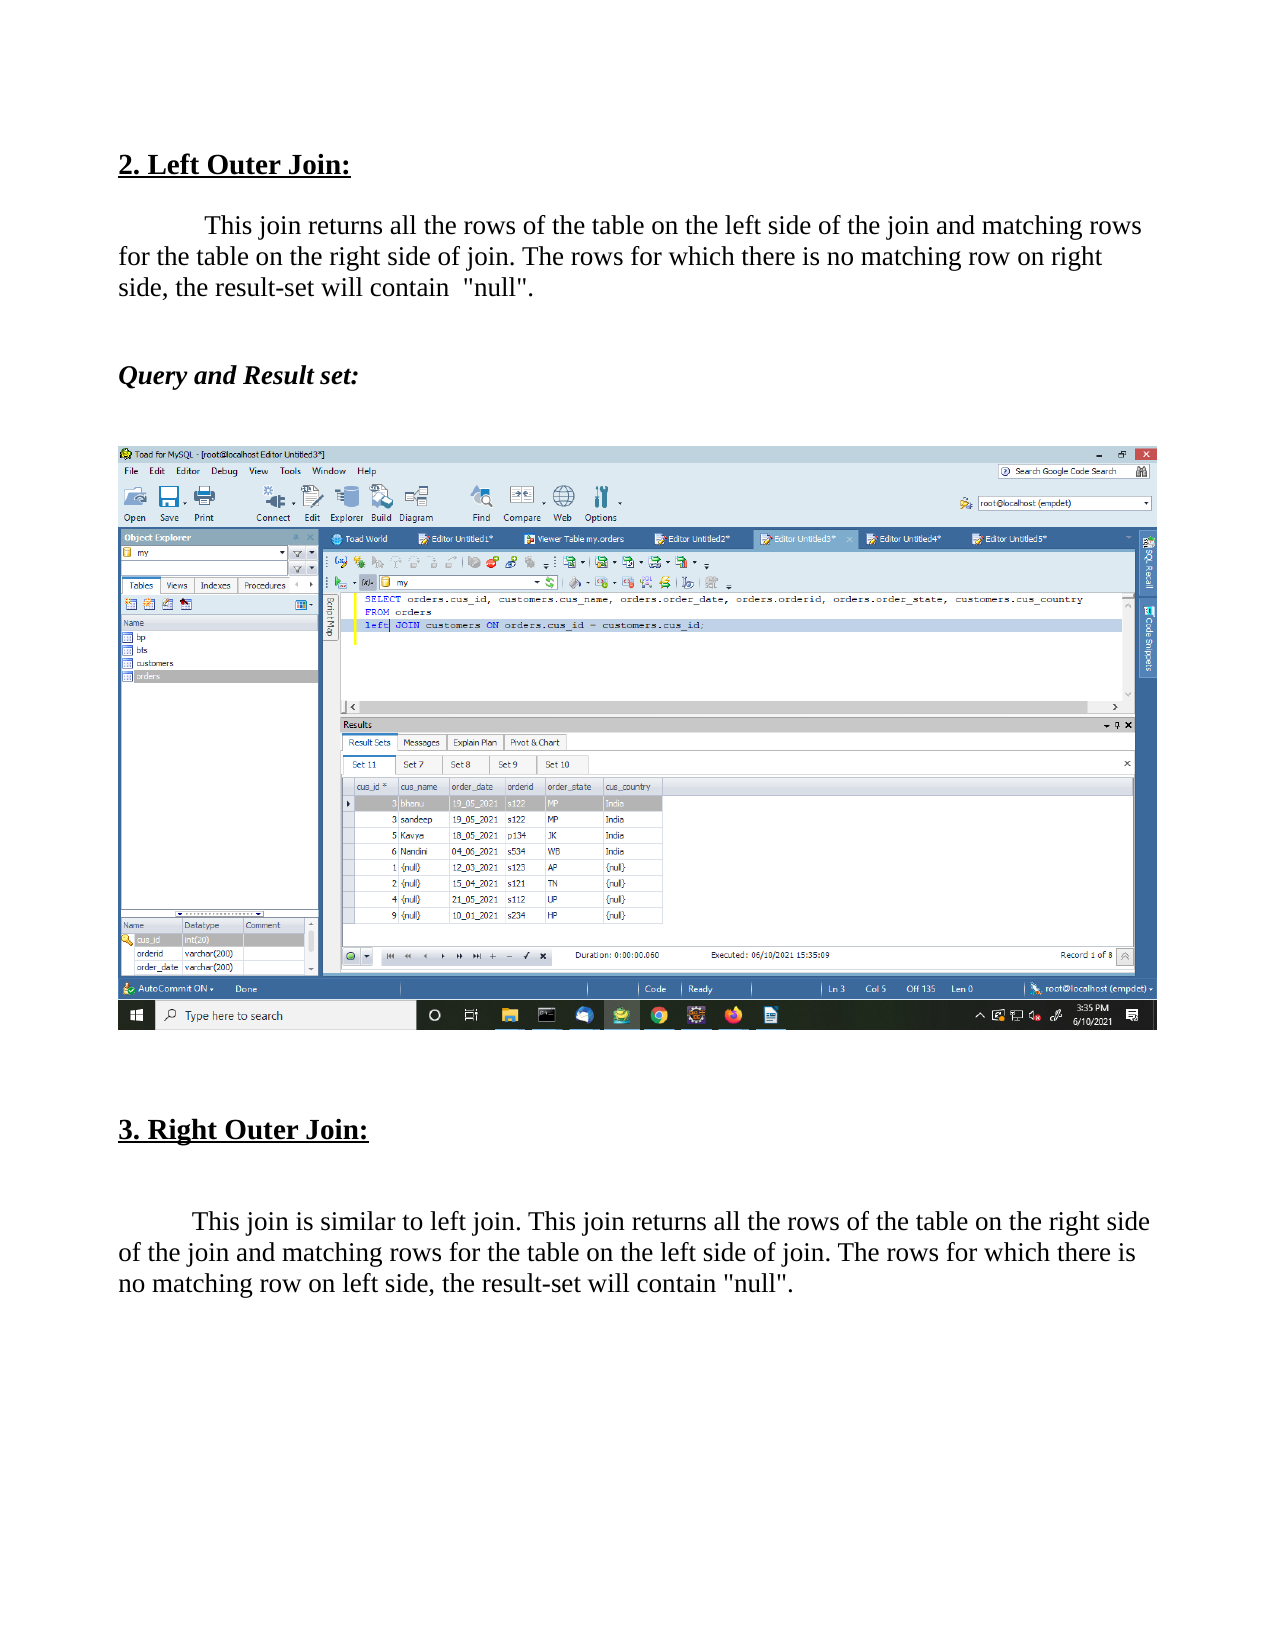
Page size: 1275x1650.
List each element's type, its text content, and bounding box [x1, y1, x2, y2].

picture [118, 446, 1157, 1030]
text This join returns all the rows of the table on the left side of the join and matching rows for the table on the right side of join. The rows for which there is no matching row on right side, the result-set will contain "null". [118, 209, 1157, 303]
text 3. Right Outer Join: [118, 1112, 1157, 1146]
text This join is similar to left join. This join returns all the rows of the table on the right side of the join and matching rows for the table on the left side of join. The rows for which there is no matching row on left side, the result-set will contain "null". [118, 1204, 1157, 1298]
text 2. Left Outer Join: [118, 147, 1157, 180]
text Query and Result set: [118, 359, 1157, 390]
